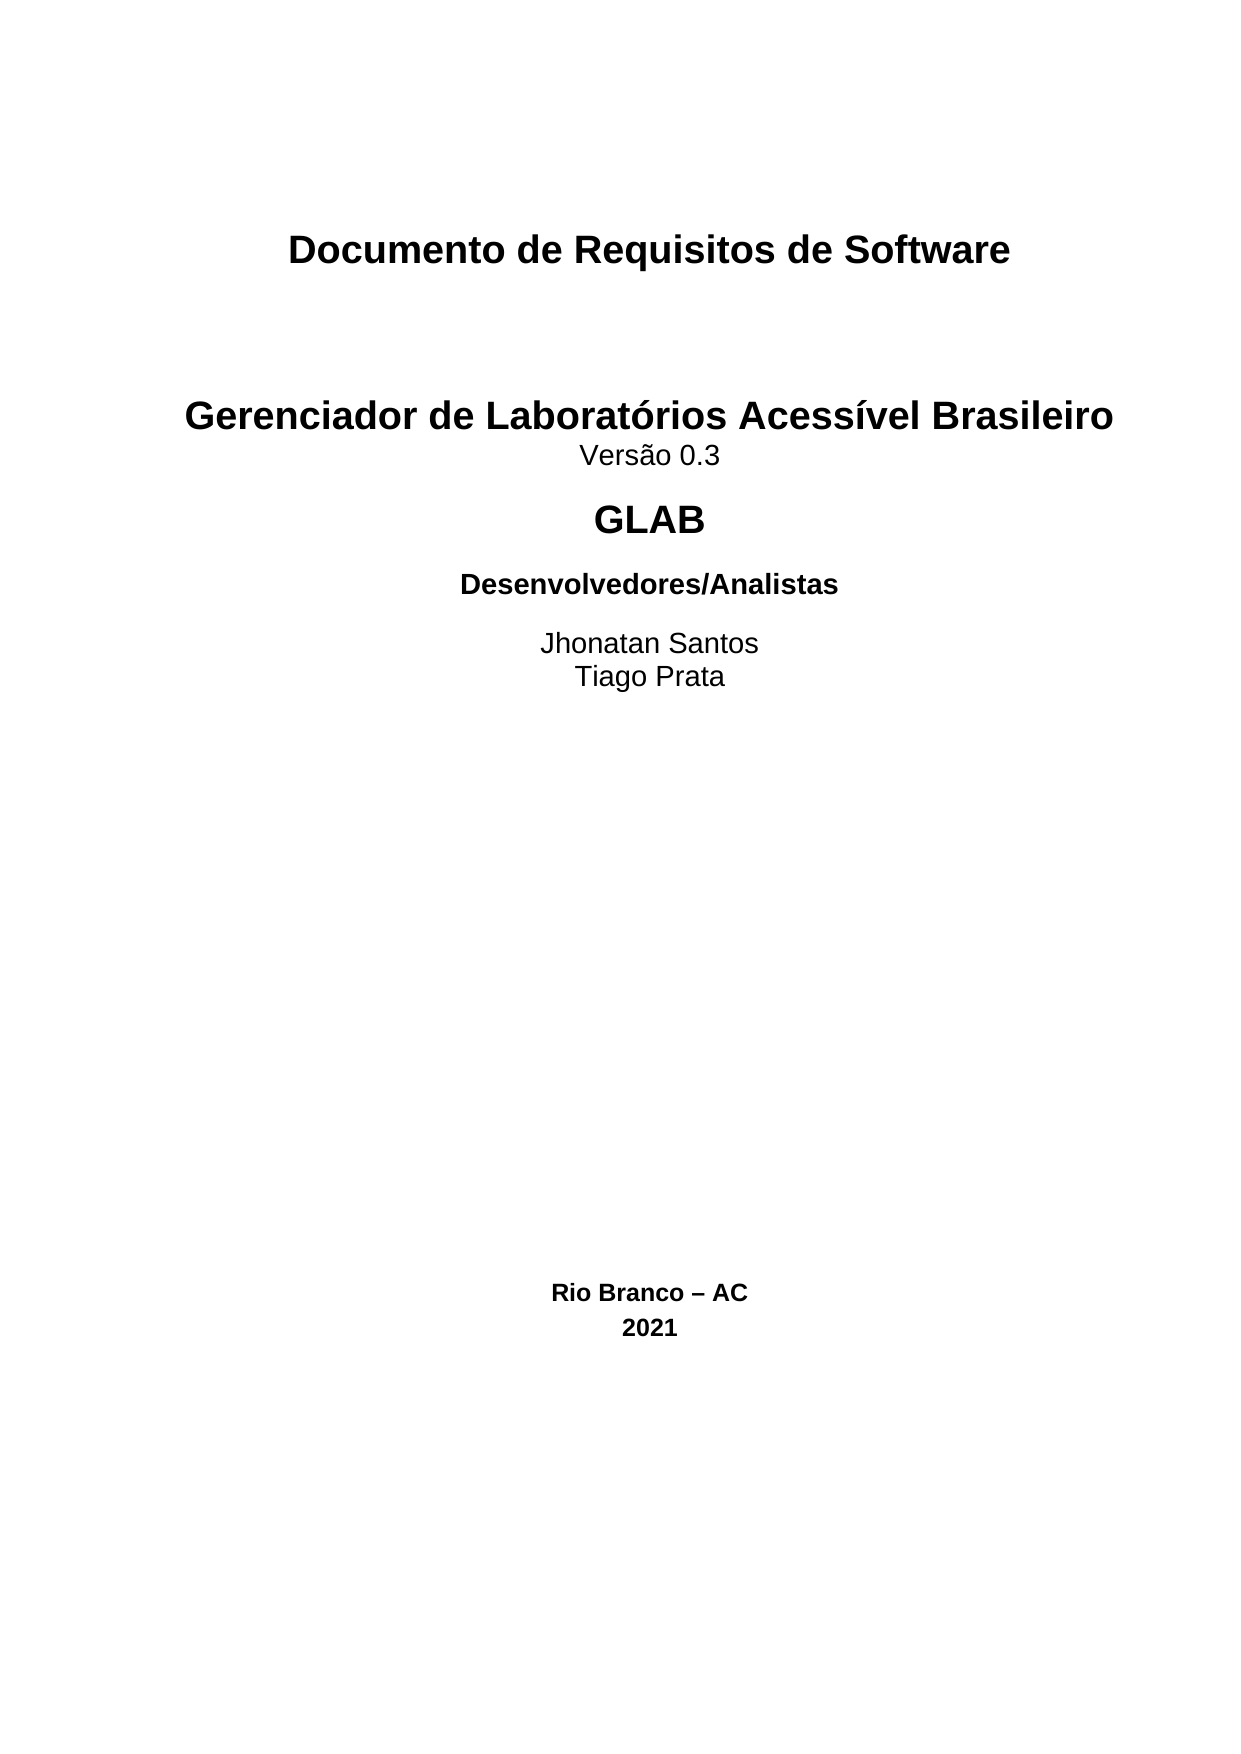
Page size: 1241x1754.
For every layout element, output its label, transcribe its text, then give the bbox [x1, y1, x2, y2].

text Desenvolvedores/Analistas [177, 567, 1122, 601]
text Versão 0.3 [177, 438, 1122, 472]
text Rio Branco – AC [177, 1277, 1122, 1306]
text 2021 [177, 1312, 1122, 1341]
text GLAB [177, 497, 1122, 542]
text Jhonatan Santos [177, 626, 1122, 659]
text Documento de Requisitos de Software [177, 226, 1122, 272]
text Tiago Prata [177, 659, 1122, 693]
text Gerenciador de Laboratórios Acessível Brasileiro [177, 393, 1122, 438]
